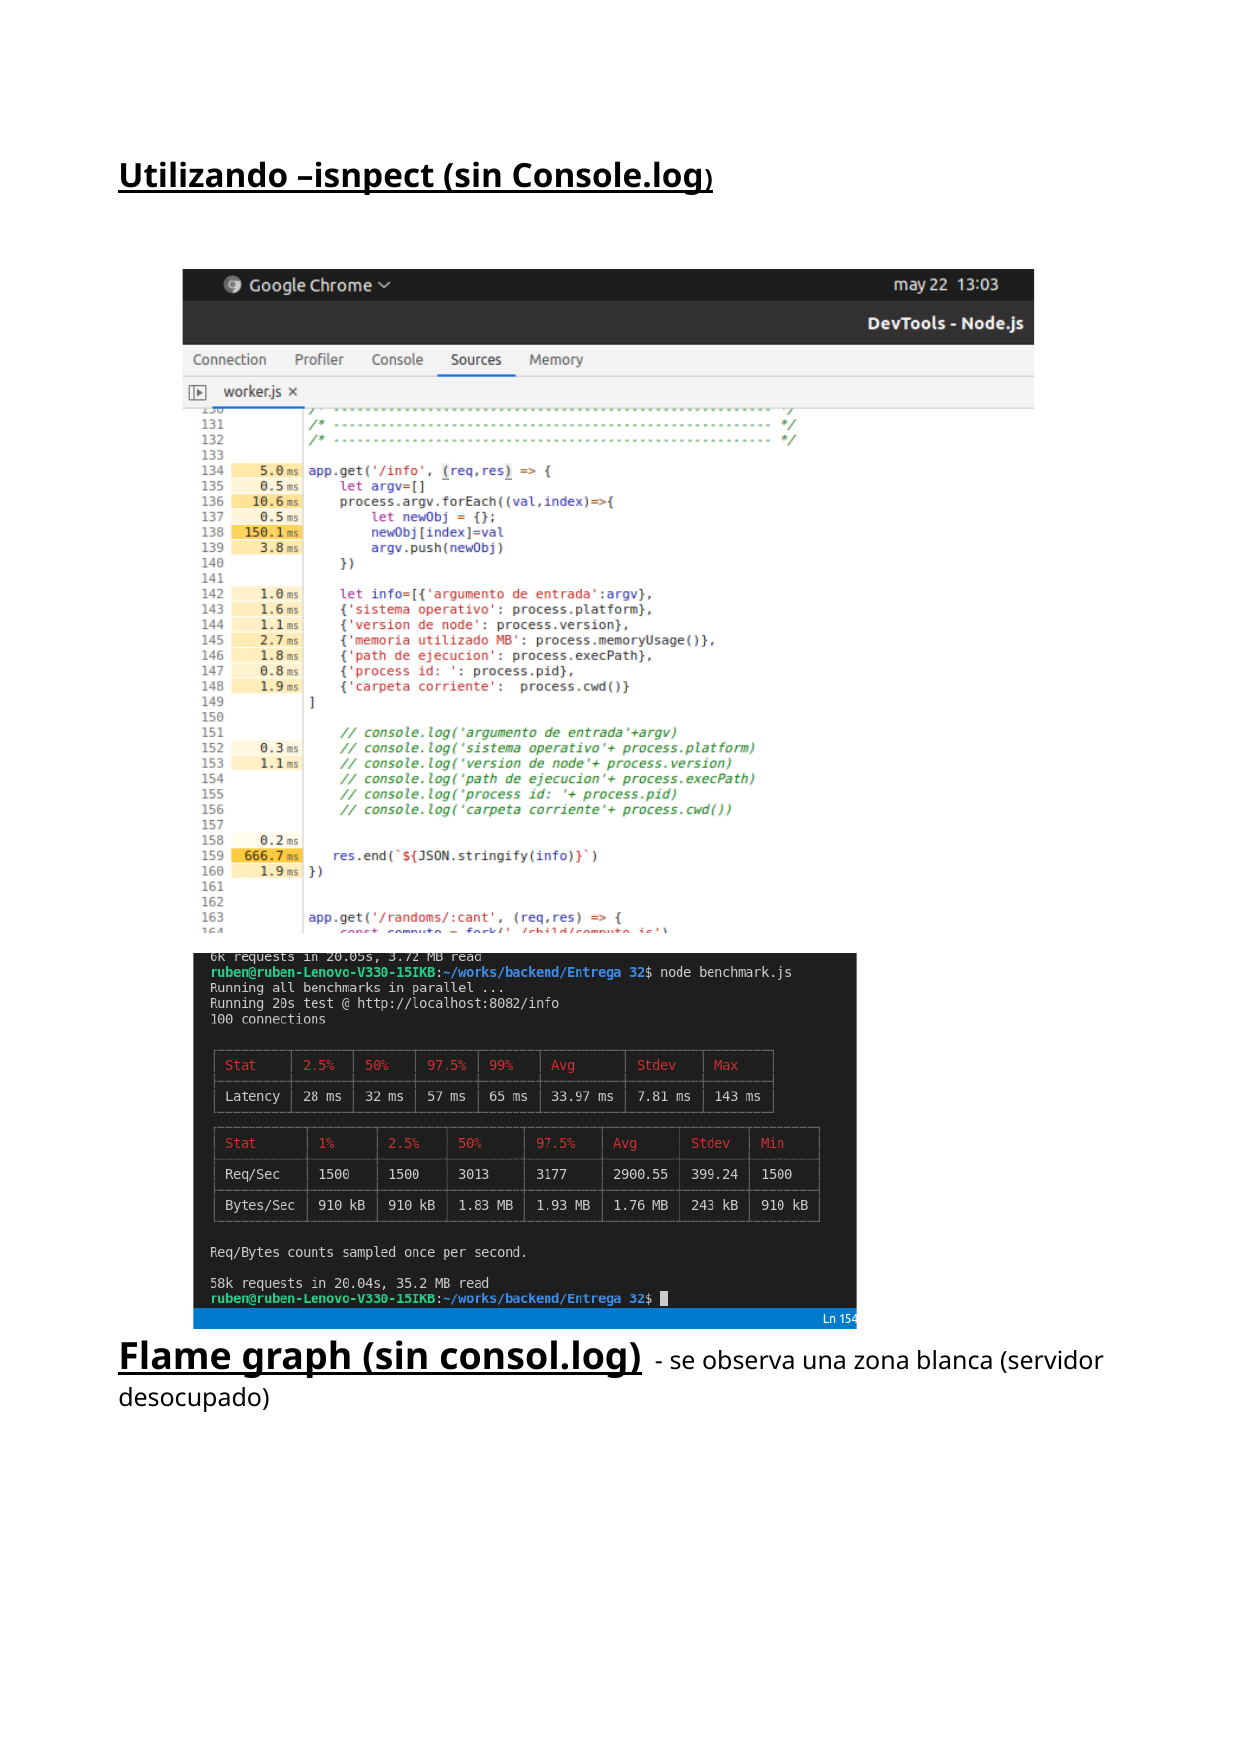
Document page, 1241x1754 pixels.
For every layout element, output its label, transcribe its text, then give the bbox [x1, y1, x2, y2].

picture [193, 953, 857, 1329]
text Utilizando –isnpect (sin Console.log) [118, 152, 1122, 198]
picture [182, 269, 655, 933]
text Flame graph (sin consol.log) - se observa una zona blanca (servidor desocupado) [118, 1189, 1122, 1414]
